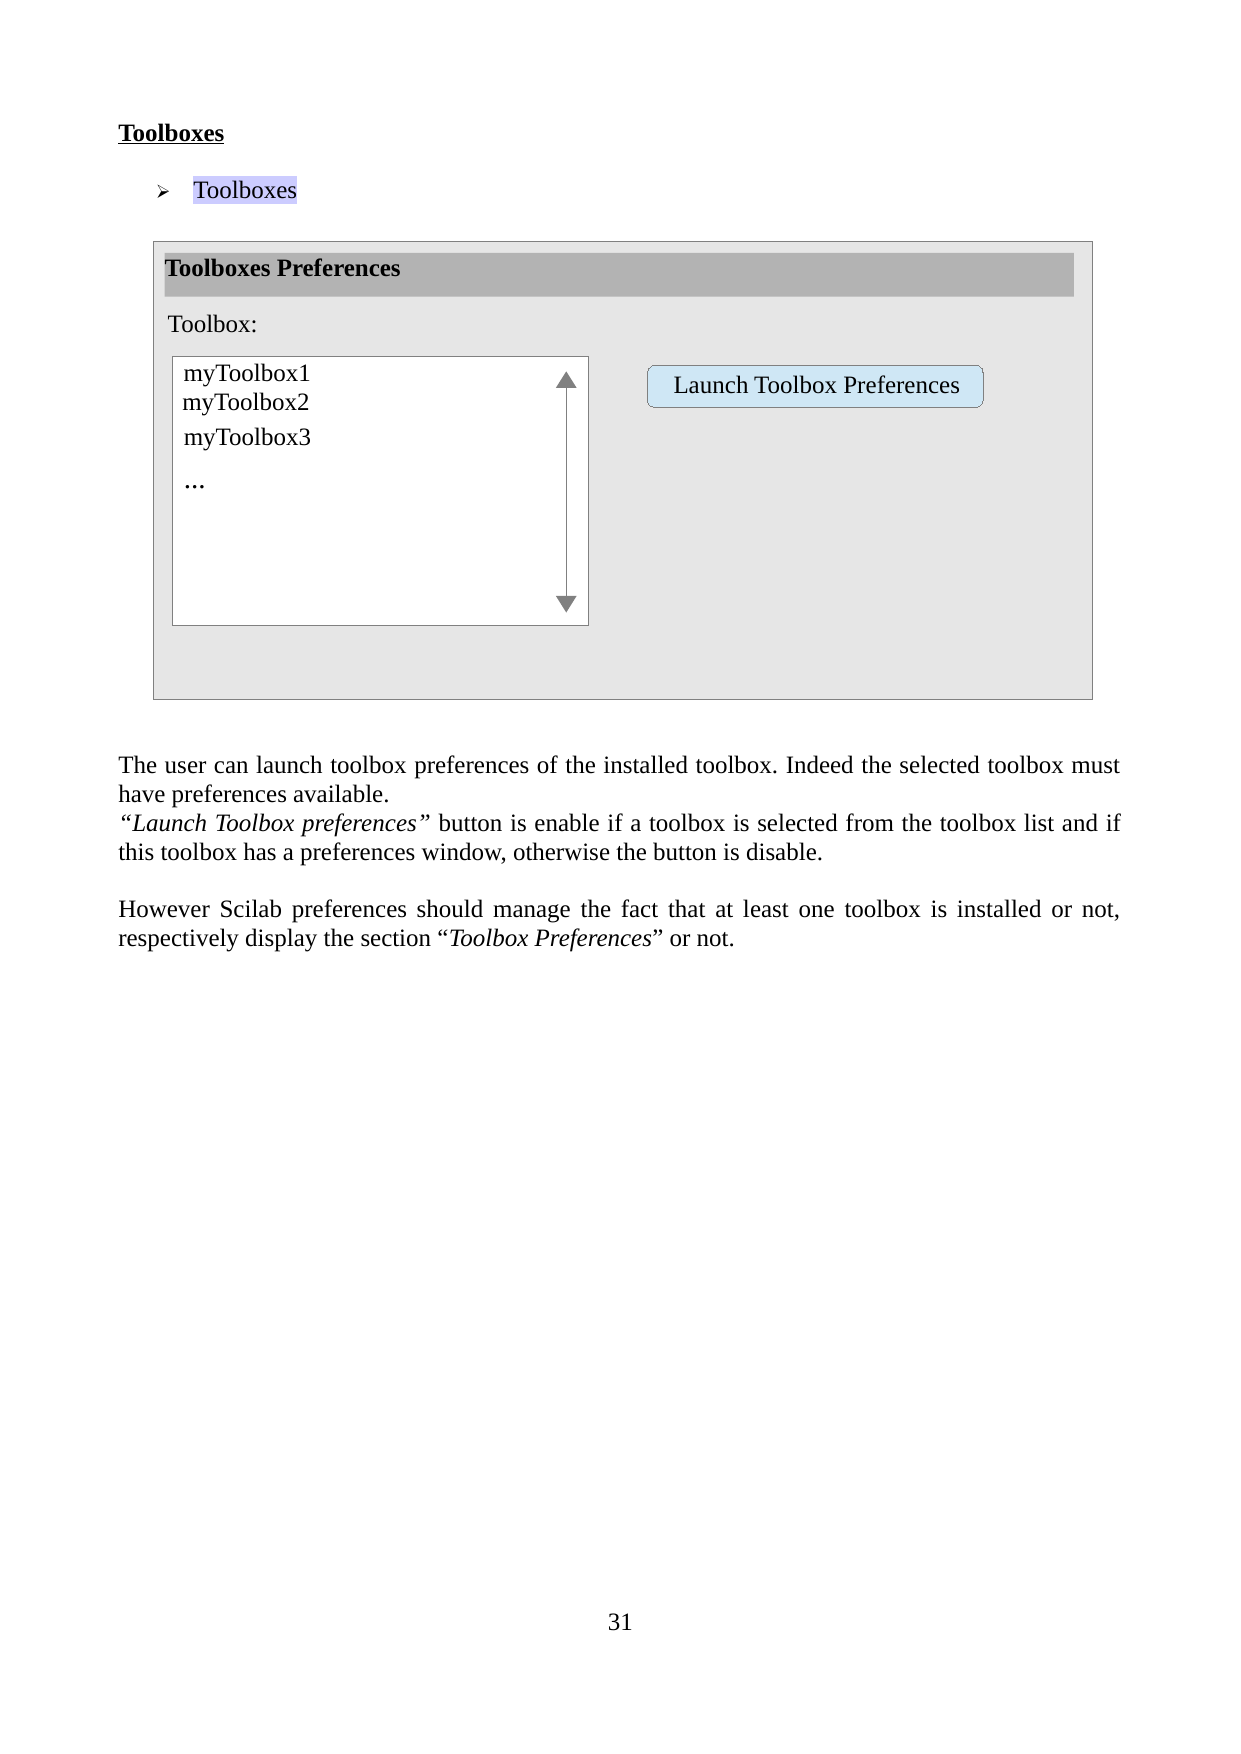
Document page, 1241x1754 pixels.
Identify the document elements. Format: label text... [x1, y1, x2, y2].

text Toolboxes [118, 118, 1122, 147]
text “Launch Toolbox preferences” button is enable if a toolbox is selected from the toolbox list and if this toolbox has a preferences window, otherwise the button is disable. [118, 808, 1122, 866]
text The user can launch toolbox preferences of the installed toolbox. Indeed the selected toolbox must have preferences available. [118, 751, 1122, 808]
text However Scilab preferences should manage the fact that at least one toolbox is installed or not, respectively display the section “Toolbox Preferences” or not. [118, 894, 1122, 952]
list Toolboxes [156, 176, 1122, 204]
